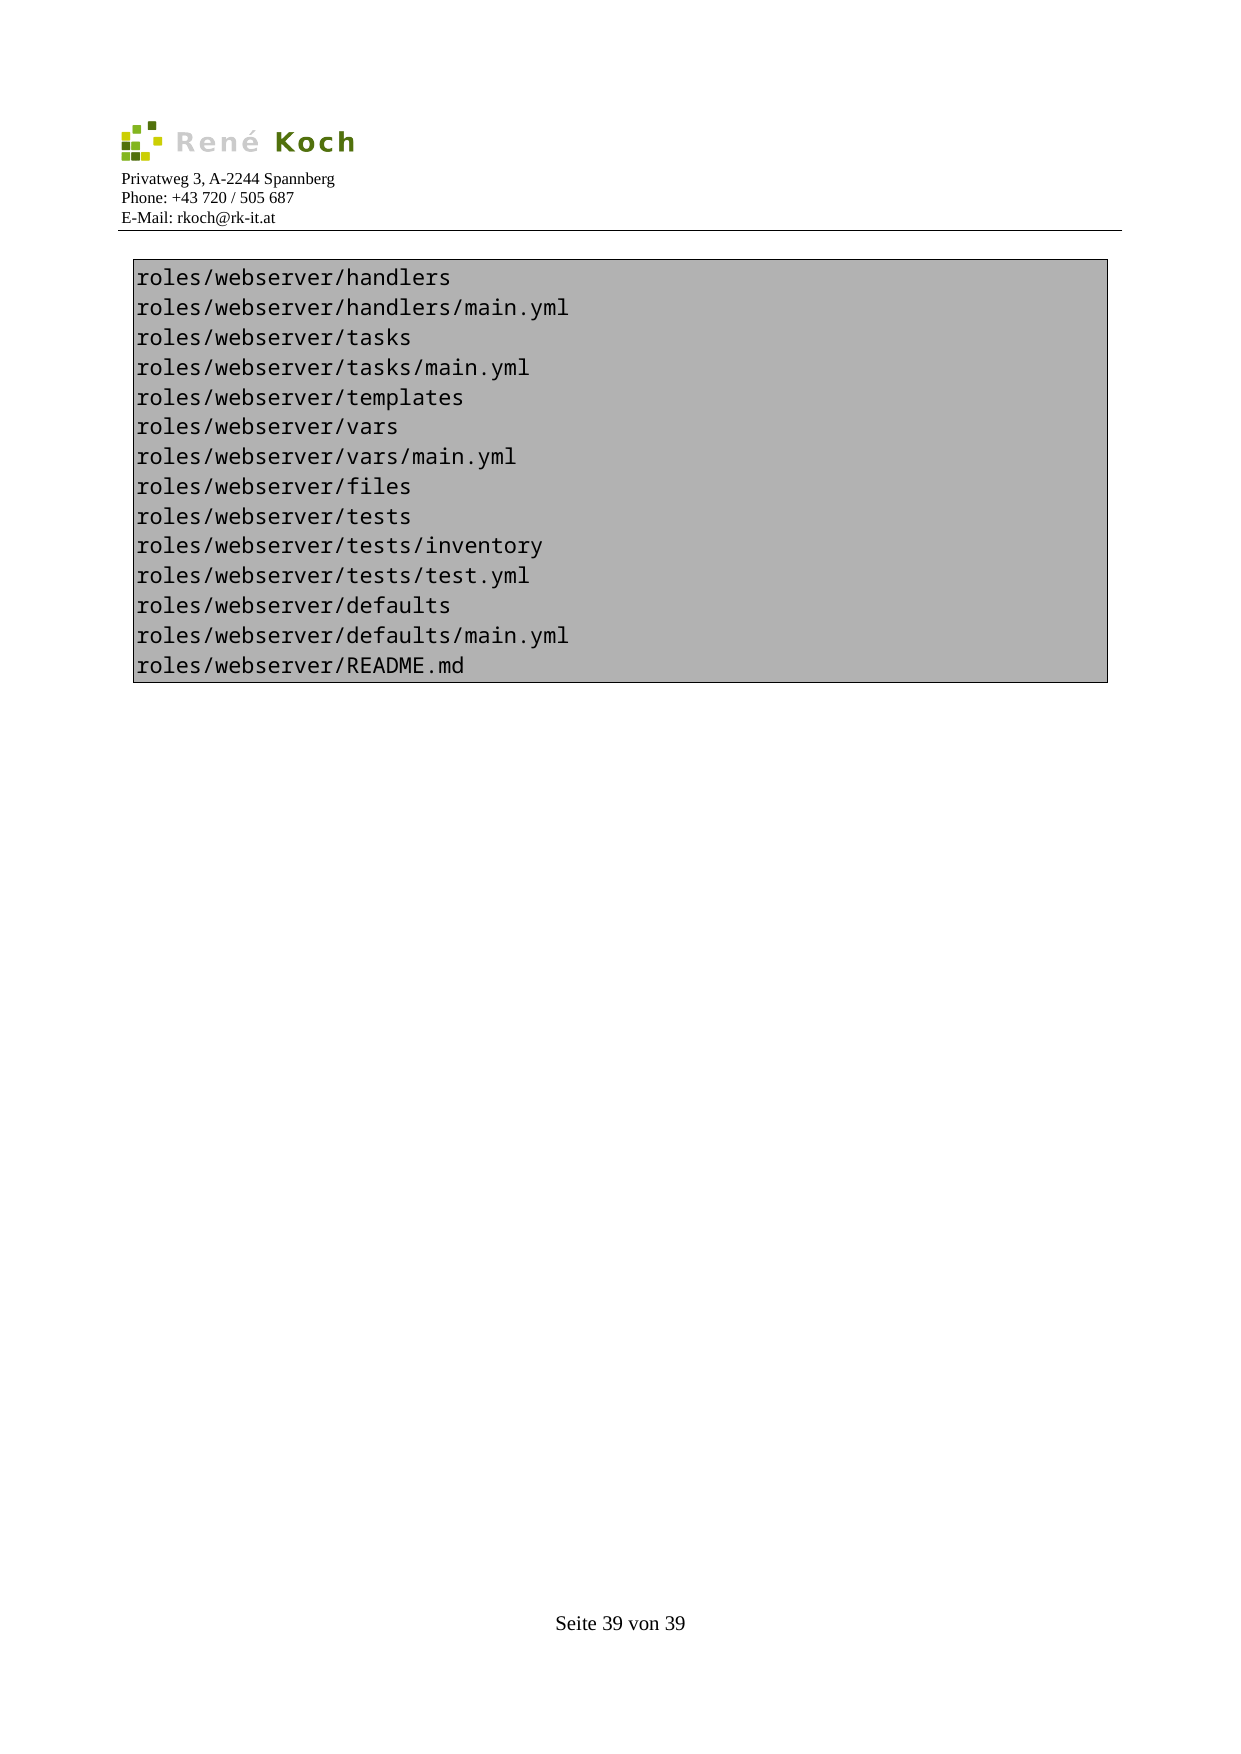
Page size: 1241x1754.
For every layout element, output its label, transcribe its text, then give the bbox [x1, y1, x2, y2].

picture [121, 121, 354, 161]
text roles/webserver/tasks [134, 319, 1107, 348]
text roles/webserver/tests/inventory [134, 527, 1107, 557]
text roles/webserver/tests/test.yml [134, 557, 1107, 587]
text roles/webserver/tasks/main.yml [134, 348, 1107, 378]
text roles/webserver/defaults/main.yml [134, 617, 1107, 646]
text roles/webserver/tests [134, 497, 1107, 527]
text roles/webserver/vars [134, 408, 1107, 438]
text roles/webserver/handlers [134, 260, 1107, 289]
text roles/webserver/README.md [134, 646, 1107, 682]
text roles/webserver/vars/main.yml [134, 438, 1107, 468]
text roles/webserver/defaults [134, 587, 1107, 617]
text roles/webserver/files [134, 468, 1107, 497]
text roles/webserver/handlers/main.yml [134, 289, 1107, 319]
text roles/webserver/templates [134, 378, 1107, 408]
